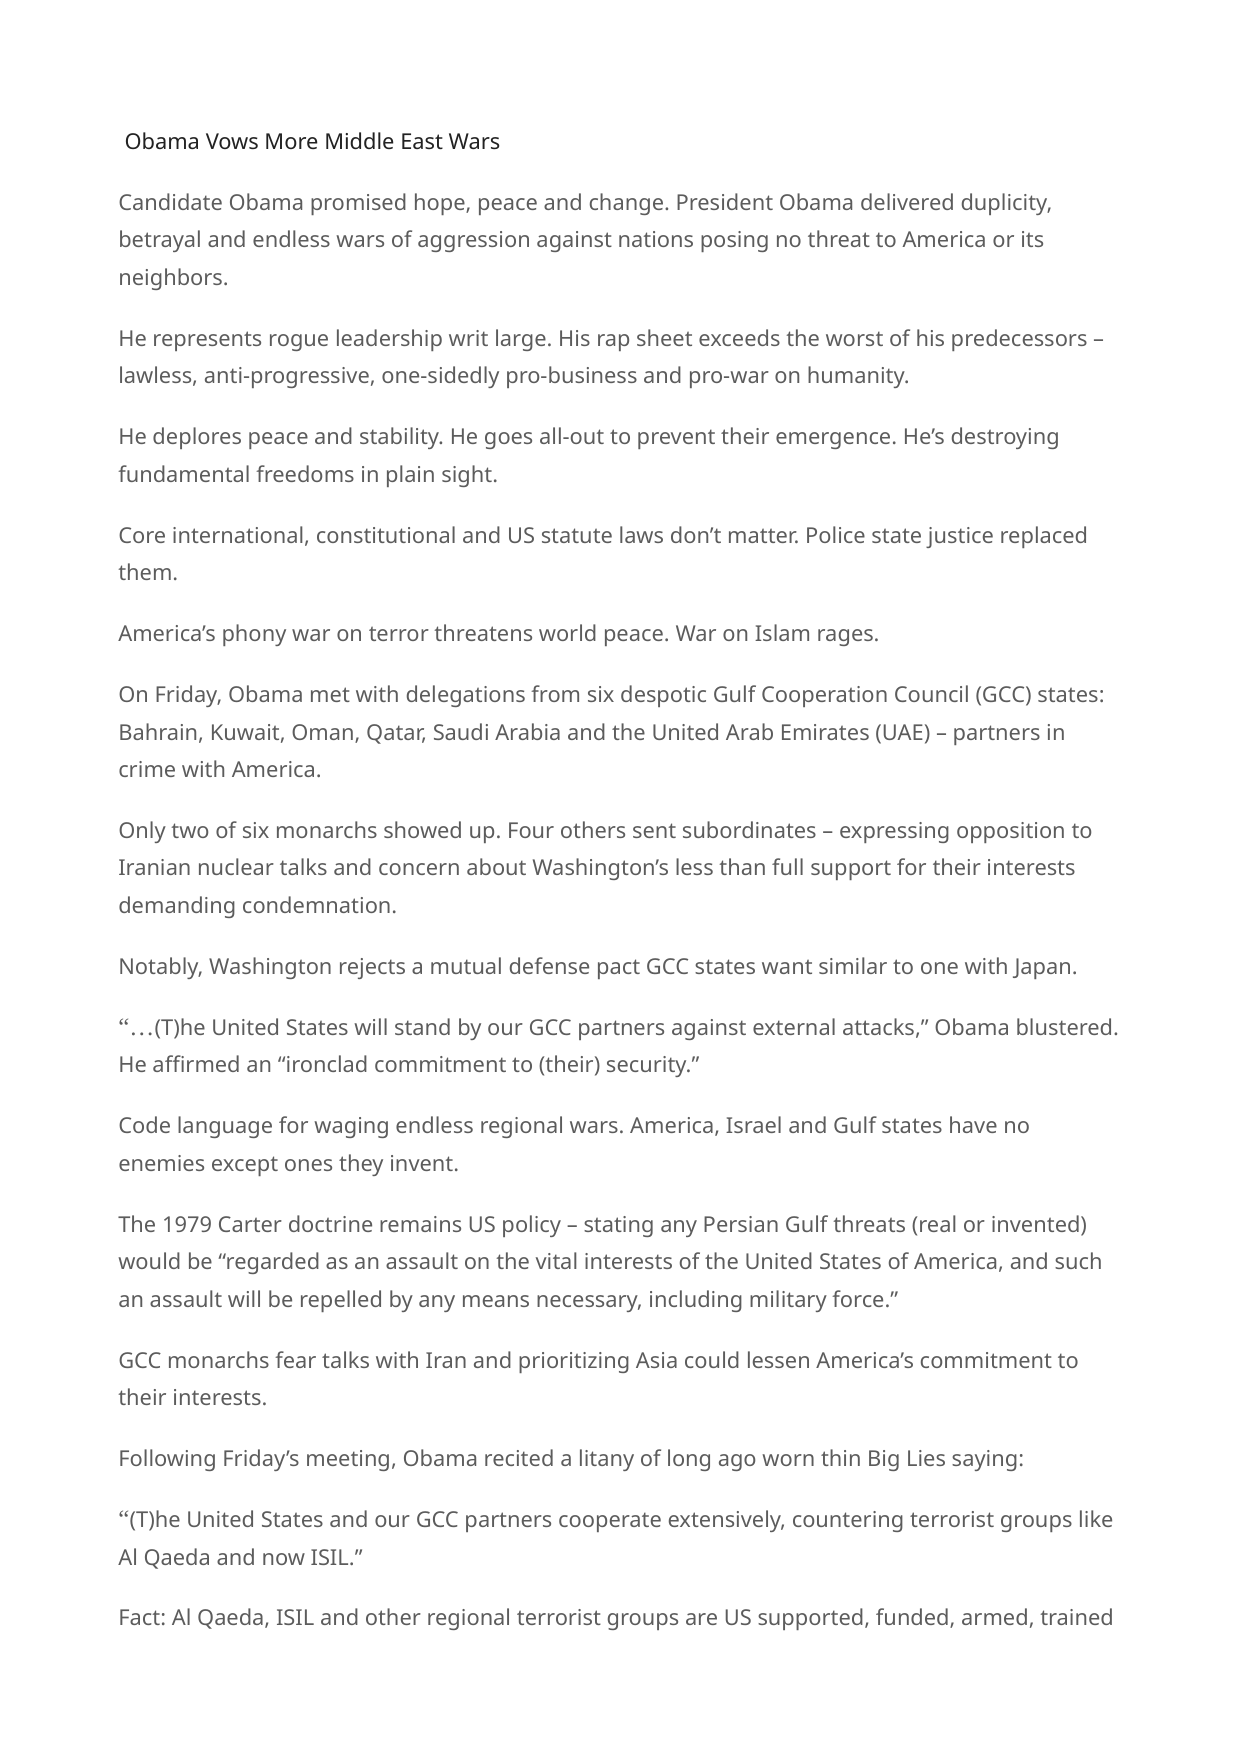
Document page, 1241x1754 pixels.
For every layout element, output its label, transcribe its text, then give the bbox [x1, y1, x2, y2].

text He represents rogue leadership writ large. His rap sheet exceeds the worst of his predecessors – lawless, anti-progressive, one-sidedly pro-business and pro-war on humanity. [118, 315, 1122, 390]
text On Friday, Obama met with delegations from six despotic Gulf Cooperation Council (GCC) states: Bahrain, Kuwait, Oman, Qatar, Saudi Arabia and the United Arab Emirates (UAE) – partners in crime with America. [118, 671, 1122, 784]
text Notably, Washington rejects a mutual defense pact GCC states want similar to one with Japan. [118, 943, 1122, 981]
text He deplores peace and stability. He goes all-out to prevent their emergence. He’s destroying fundamental freedoms in plain sight. [118, 413, 1122, 488]
text Code language for waging endless regional wars. America, Israel and Gulf states have no enemies except ones they invent. [118, 1102, 1122, 1177]
text Fact: Al Qaeda, ISIL and other regional terrorist groups are US supported, funded, armed, trained [118, 1595, 1122, 1632]
text Following Friday’s meeting, Obama recited a litany of long ago worn thin Big Lies saying: [118, 1435, 1122, 1473]
text “…(T)he United States will stand by our GCC partners against external attacks,” Obama blustered. He affirmed an “ironclad commitment to (their) security.” [118, 1004, 1122, 1079]
text Core international, constitutional and US statute laws don’t matter. Police state justice replaced them. [118, 512, 1122, 587]
text Candidate Obama promised hope, peace and change. President Obama delivered duplicity, betrayal and endless wars of aggression against nations posing no threat to America or its neighbors. [118, 179, 1122, 292]
text America’s phony war on terror threatens world peace. War on Islam rages. [118, 610, 1122, 648]
text “(T)he United States and our GCC partners cooperate extensively, countering terrorist groups like Al Qaeda and now ISIL.” [118, 1496, 1122, 1571]
text The 1979 Carter doctrine remains US policy – stating any Persian Gulf threats (real or invented) would be “regarded as an assault on the vital interests of the United States of America, and such an assault will be repelled by any means necessary, including military force.” [118, 1201, 1122, 1313]
text Only two of six monarchs showed up. Four others sent subordinates – expressing opposition to Iranian nuclear talks and concern about Washington’s less than full support for their interests demanding condemnation. [118, 807, 1122, 920]
text Obama Vows More Middle East Wars [118, 118, 1122, 156]
text GCC monarchs fear talks with Iran and prioritizing Asia could lessen America’s commitment to their interests. [118, 1337, 1122, 1412]
